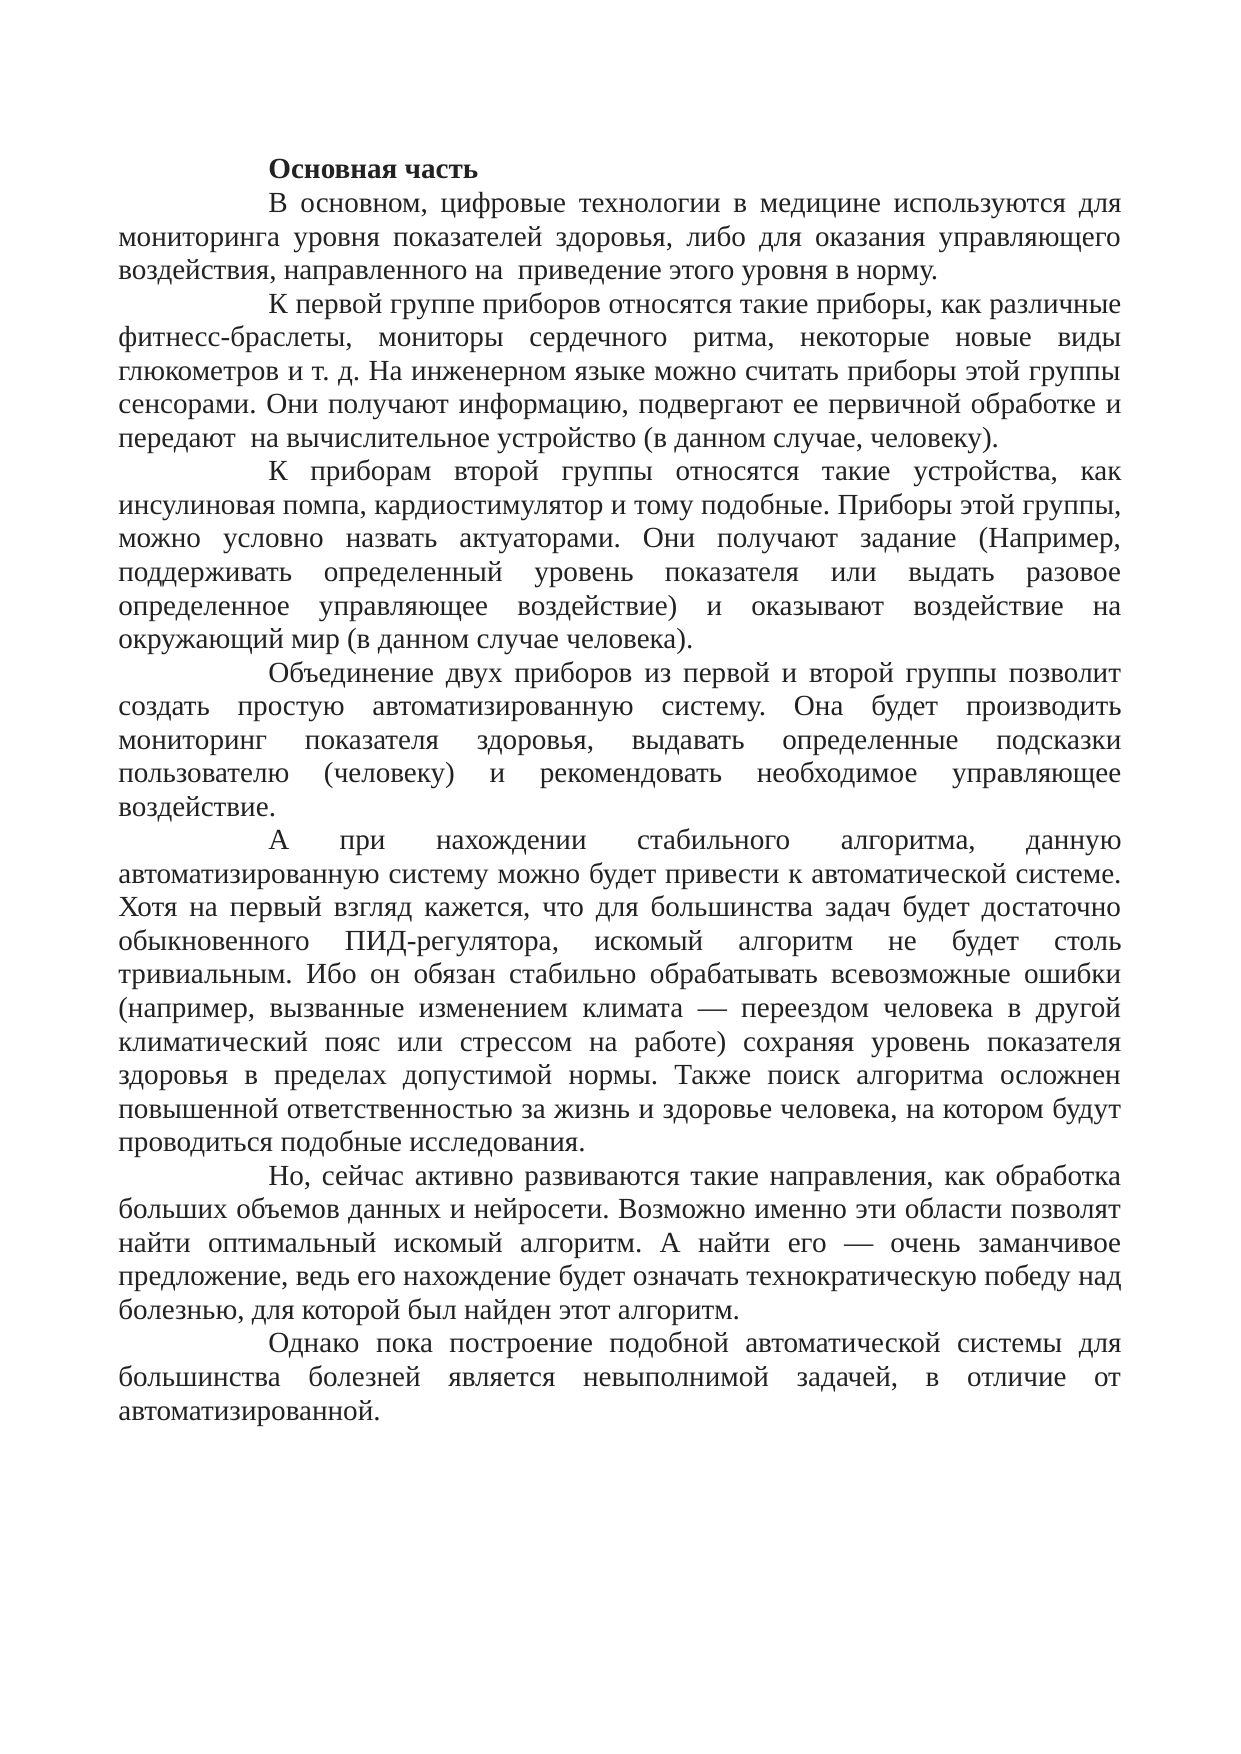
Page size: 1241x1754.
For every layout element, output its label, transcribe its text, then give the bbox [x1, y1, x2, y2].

text А при нахождении стабильного алгоритма, данную автоматизированную систему можно будет привести к автоматической системе. Хотя на первый взгляд кажется, что для большинства задач будет достаточно обыкновенного ПИД-регулятора, искомый алгоритм не будет столь тривиальным. Ибо он обязан стабильно обрабатывать всевозможные ошибки (например, вызванные изменением климата — переездом человека в другой климатический пояс или стрессом на работе) сохраняя уровень показателя здоровья в пределах допустимой нормы. Также поиск алгоритма осложнен повышенной ответственностью за жизнь и здоровье человека, на котором будут проводиться подобные исследования. [118, 822, 1122, 1158]
text К приборам второй группы относятся такие устройства, как инсулиновая помпа, кардиостимулятор и тому подобные. Приборы этой группы, можно условно назвать актуаторами. Они получают задание (Например, поддерживать определенный уровень показателя или выдать разовое определенное управляющее воздействие) и оказывают воздействие на окружающий мир (в данном случае человека). [118, 453, 1122, 655]
text Но, сейчас активно развиваются такие направления, как обработка больших объемов данных и нейросети. Возможно именно эти области позволят найти оптимальный искомый алгоритм. А найти его — очень заманчивое предложение, ведь его нахождение будет означать технократическую победу над болезнью, для которой был найден этот алгоритм. [118, 1158, 1122, 1326]
text Объединение двух приборов из первой и второй группы позволит создать простую автоматизированную систему. Она будет производить мониторинг показателя здоровья, выдавать определенные подсказки пользователю (человеку) и рекомендовать необходимое управляющее воздействие. [118, 655, 1122, 822]
text Основная часть [118, 152, 1122, 185]
text Однако пока построение подобной автоматической системы для большинства болезней является невыполнимой задачей, в отличие от автоматизированной. [118, 1326, 1122, 1426]
text К первой группе приборов относятся такие приборы, как различные фитнесс-браслеты, мониторы сердечного ритма, некоторые новые виды глюкометров и т. д. На инженерном языке можно считать приборы этой группы сенсорами. Они получают информацию, подвергают ее первичной обработке и передают на вычислительное устройство (в данном случае, человеку). [118, 286, 1122, 453]
text В основном, цифровые технологии в медицине используются для мониторинга уровня показателей здоровья, либо для оказания управляющего воздействия, направленного на приведение этого уровня в норму. [118, 185, 1122, 286]
